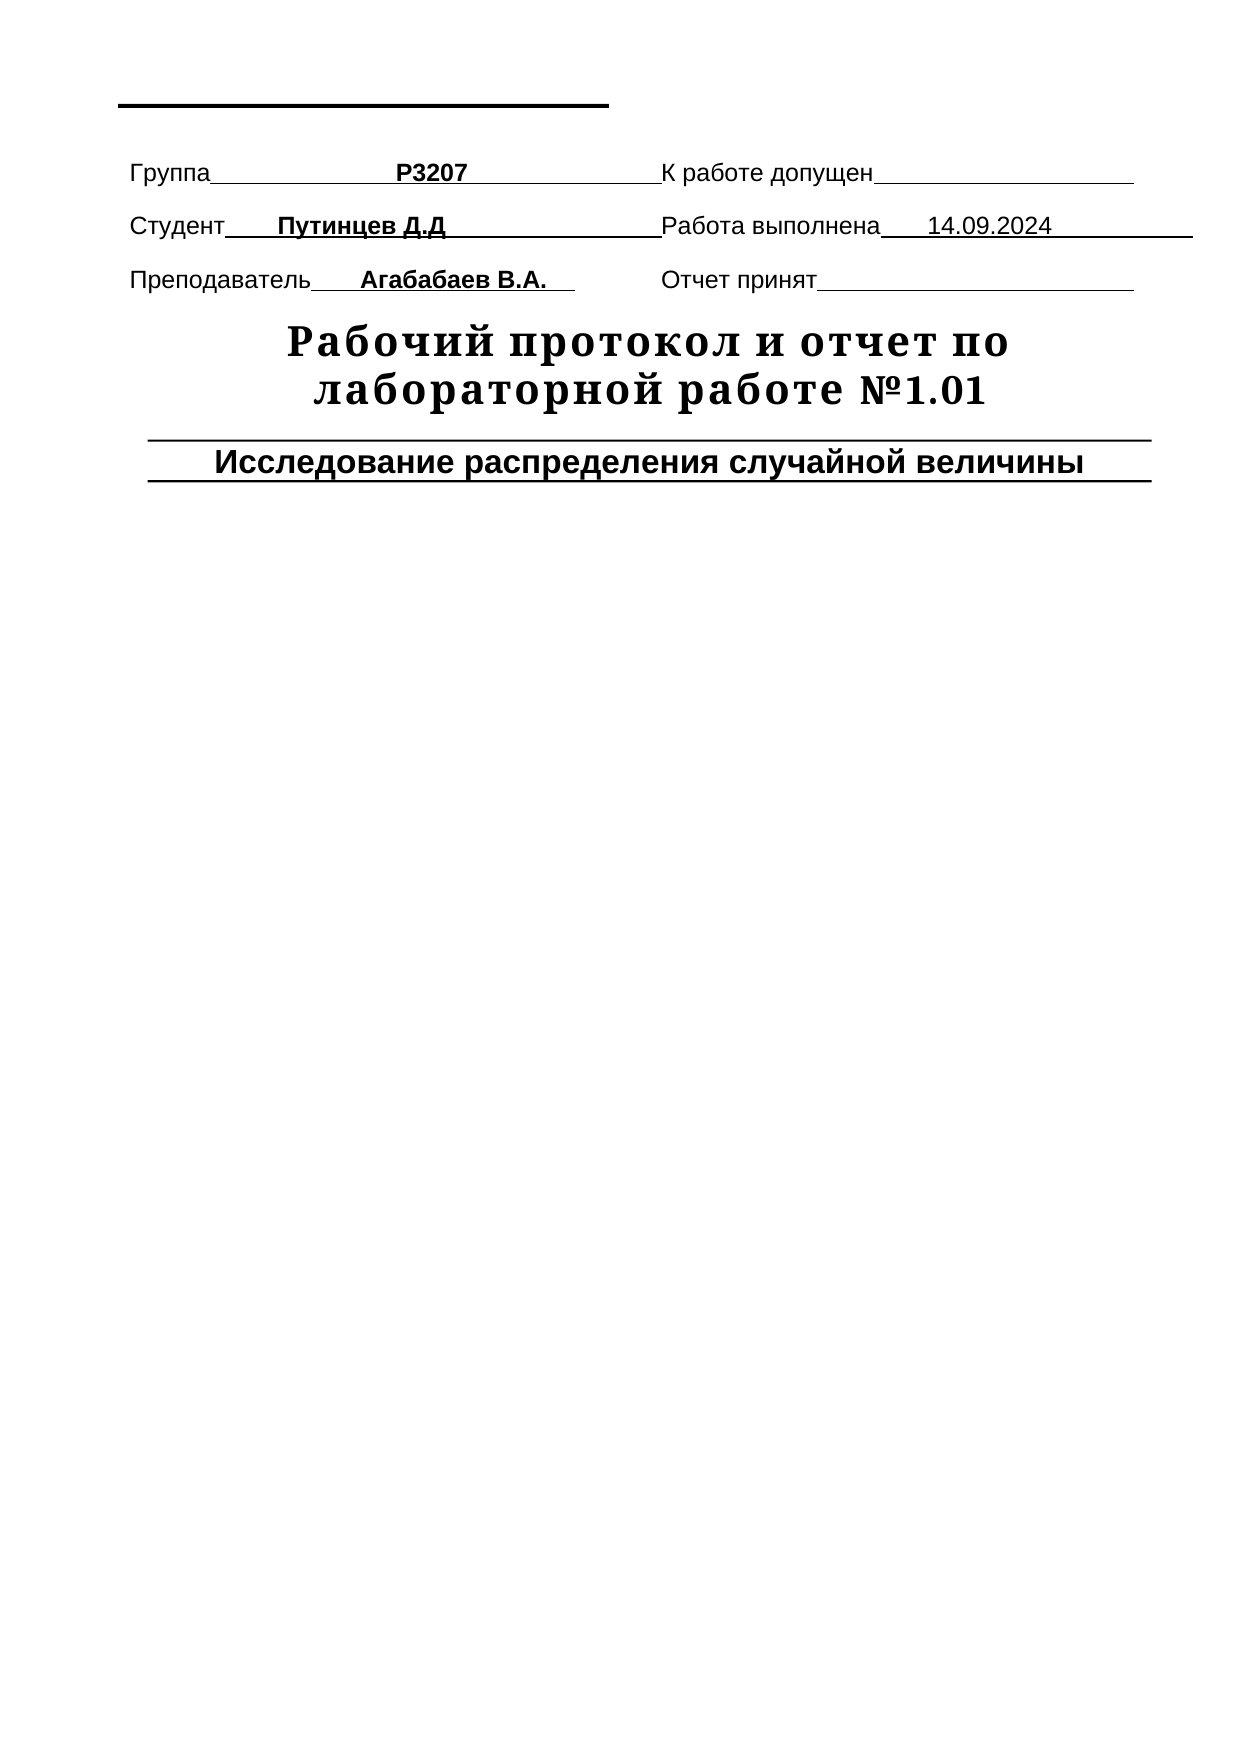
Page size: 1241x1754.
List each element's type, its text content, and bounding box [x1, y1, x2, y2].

table_header К работе допущен [650, 133, 1181, 186]
table_cell Отчет принят [650, 240, 1181, 294]
table_header Группа P3207 [118, 133, 649, 186]
table_cell Работа выполнена 14.09.2024 [650, 186, 1181, 240]
text Рабочий протокол и отчет по лабораторной работе №1.01 [118, 319, 1181, 414]
text Исследование распределения случайной величины [118, 439, 1181, 509]
table_cell Преподаватель Агабабаев В.А. [118, 240, 649, 294]
table_cell Студент Путинцев Д.Д [118, 186, 649, 240]
